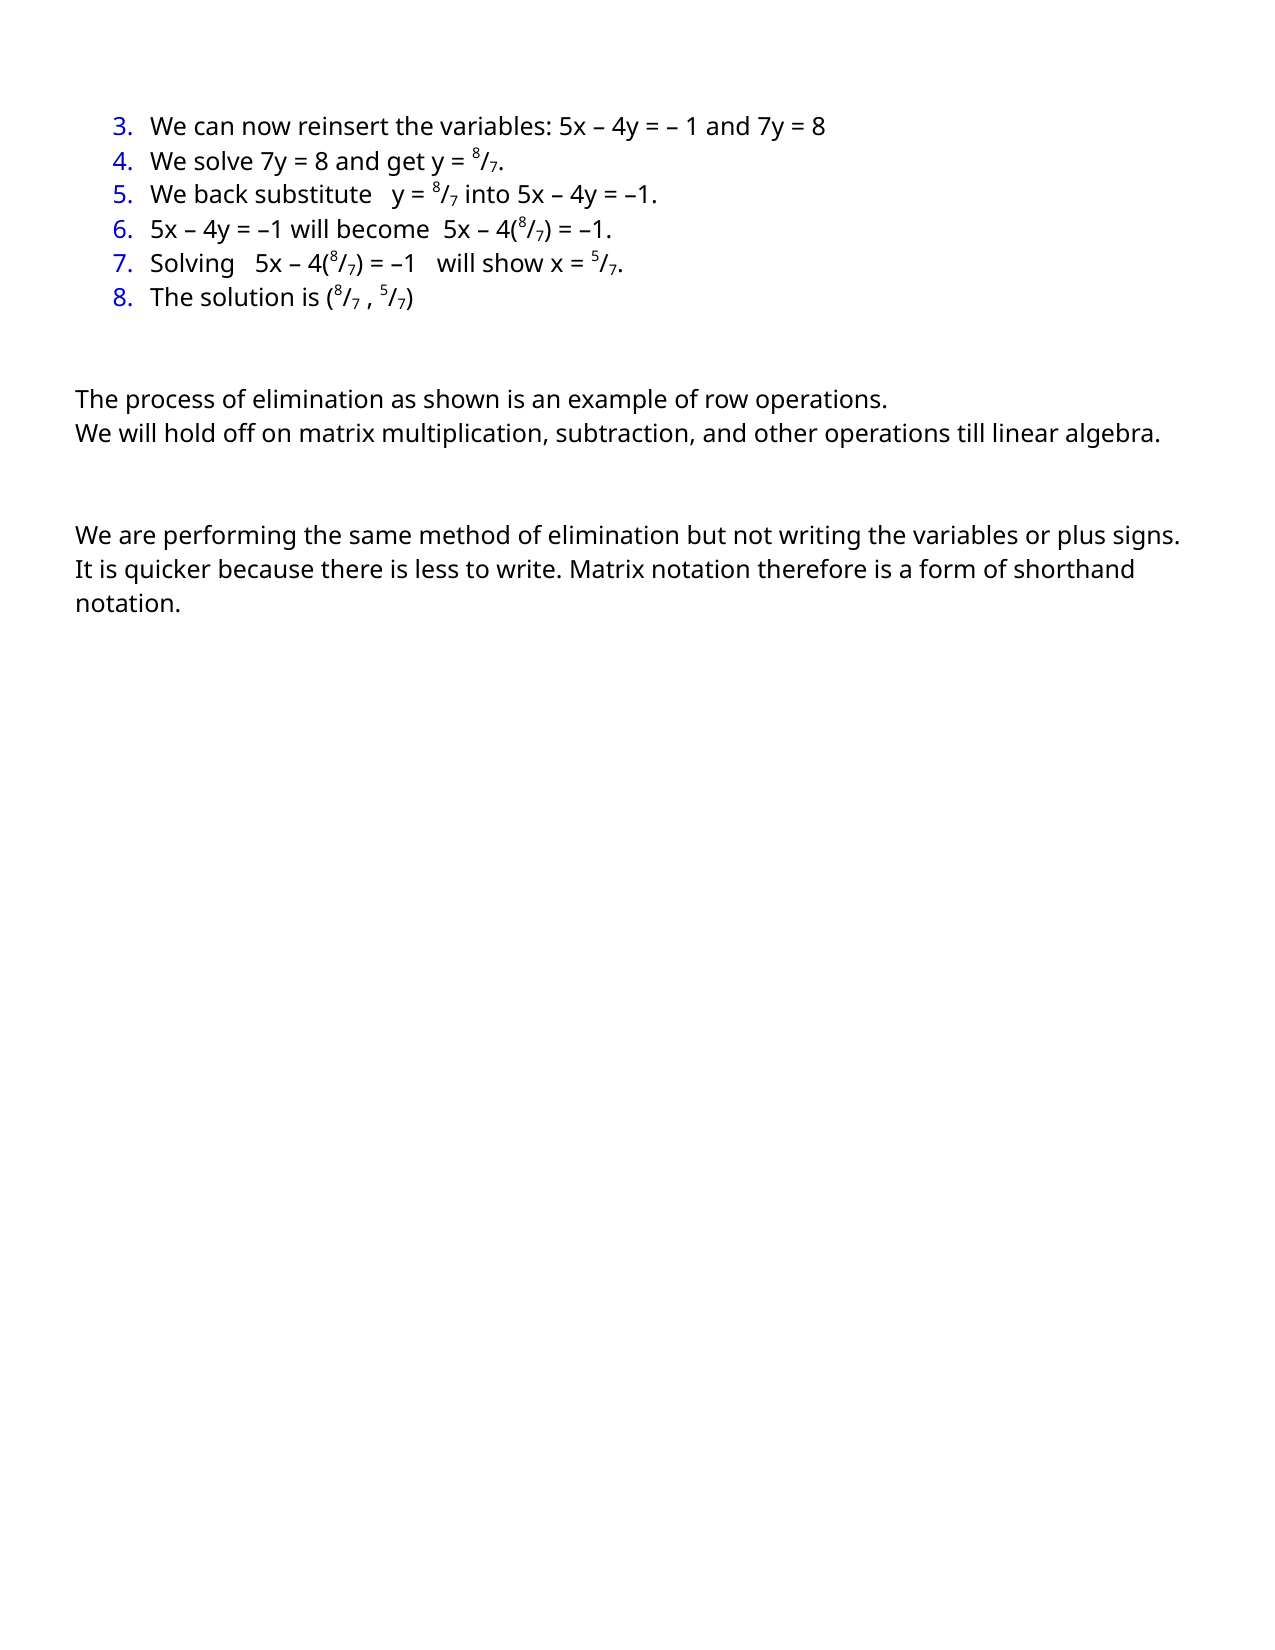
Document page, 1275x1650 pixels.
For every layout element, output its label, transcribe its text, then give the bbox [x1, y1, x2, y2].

list We solve 7y = 8 and get y = 8/7. [112, 143, 1200, 177]
text The process of elimination as shown is an example of row operations. [75, 382, 1200, 416]
text We are performing the same method of elimination but not writing the variables or plus signs. [75, 518, 1200, 552]
list Solving 5x – 4(8/7) = –1 will show x = 5/7. [112, 245, 1200, 279]
list We back substitute y = 8/7 into 5x – 4y = –1. [112, 177, 1200, 211]
text It is quicker because there is less to write. Matrix notation therefore is a form of shorthand notation. [75, 552, 1200, 620]
list 5x – 4y = –1 will become 5x – 4(8/7) = –1. [112, 211, 1200, 245]
list We can now reinsert the variables: 5x – 4y = – 1 and 7y = 8 [112, 109, 1200, 143]
text We will hold off on matrix multiplication, subtraction, and other operations till linear algebra. [75, 416, 1200, 450]
list The solution is (8/7 , 5/7) [112, 279, 1200, 313]
